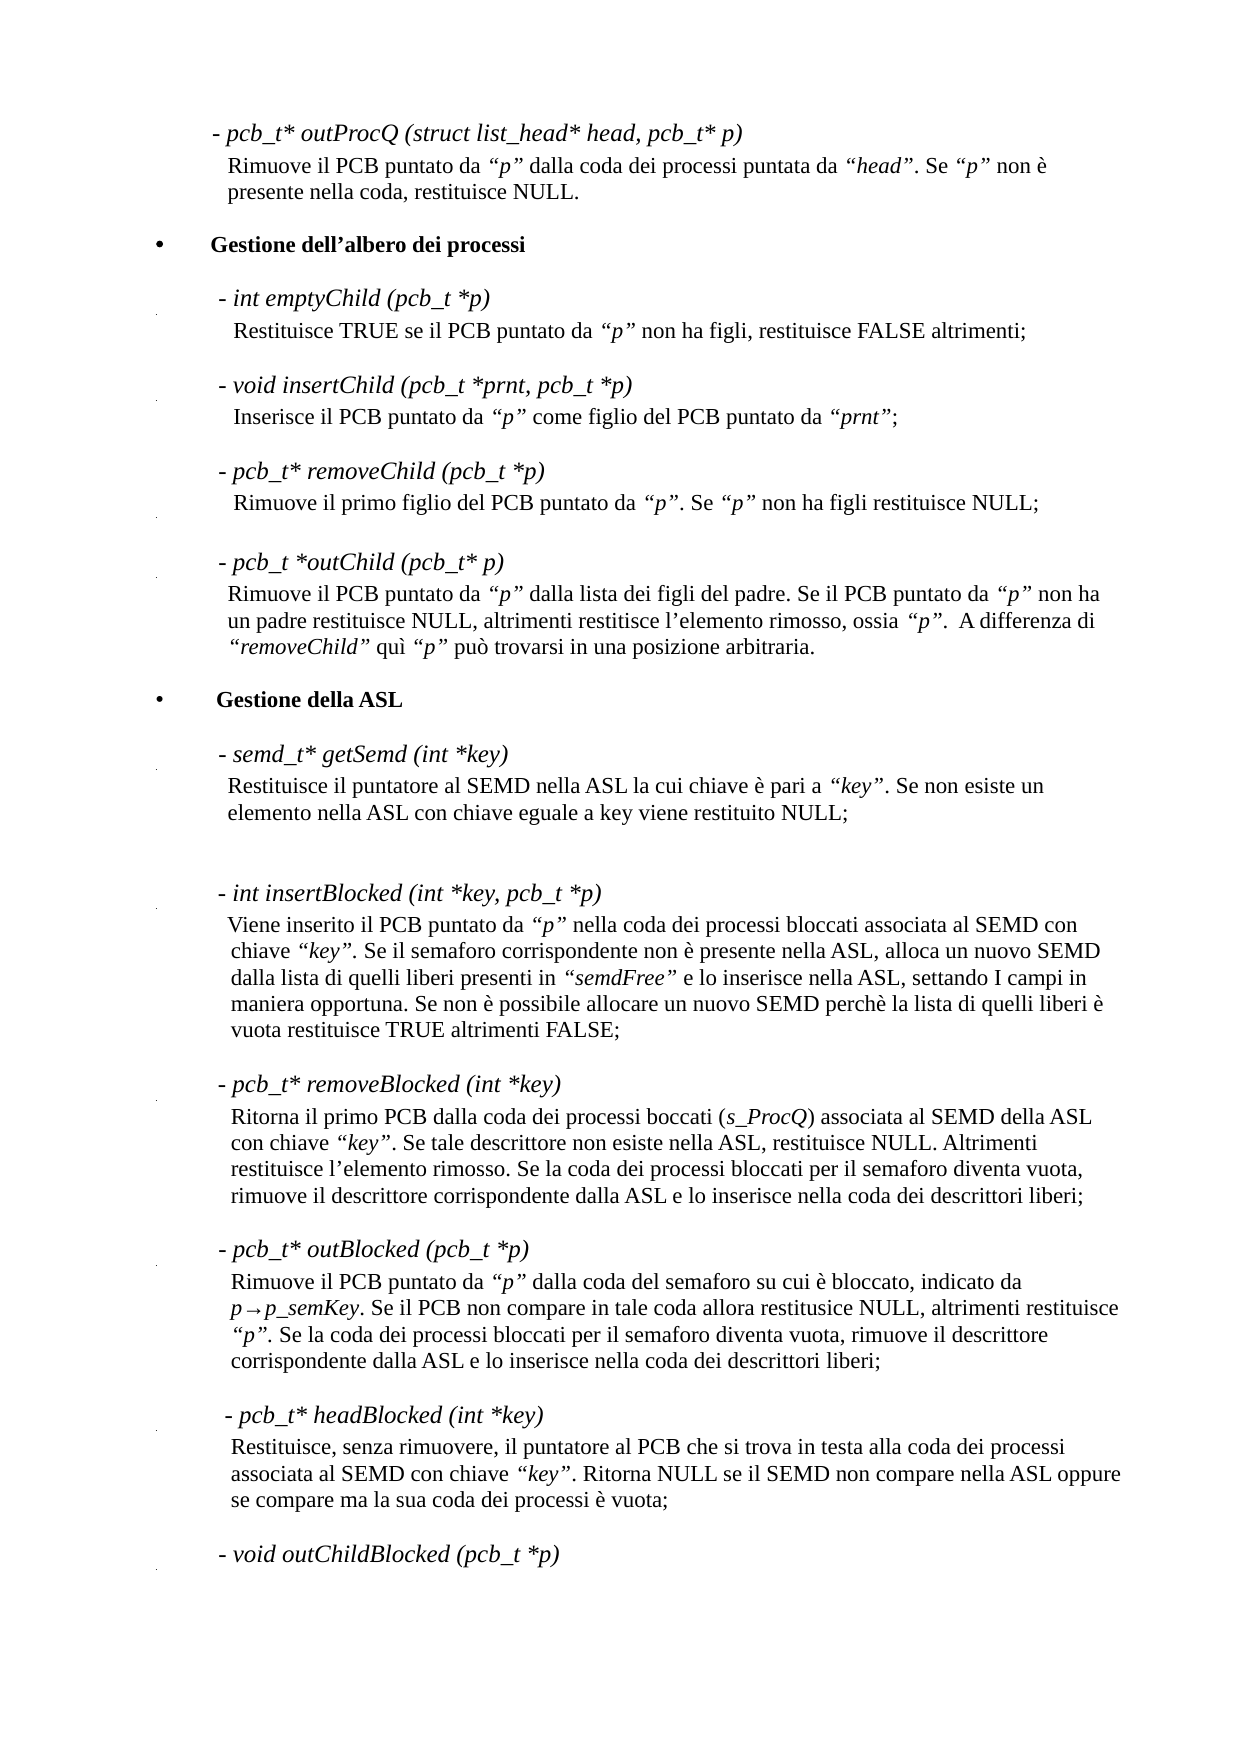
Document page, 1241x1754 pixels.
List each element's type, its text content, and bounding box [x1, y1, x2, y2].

list “removeChild” quì “p” può trovarsi in una posizione arbitraria. [156, 633, 1122, 659]
list Rimuove il PCB puntato da “p” dalla coda del semaforo su cui è bloccato, indicato da p→p_semKey. Se il PCB non compare in tale coda allora restitusice NULL, altrimenti restituisce “p”. Se la coda dei processi bloccati per il semaforo diventa vuota, rimuove il descrittore corrispondente dalla ASL e lo inserisce nella coda dei descrittori liberi; [193, 1268, 1122, 1373]
list - int insertBlocked (int *key, pcb_t *p) [156, 878, 1122, 906]
list - pcb_t* outBlocked (pcb_t *p) [156, 1234, 1122, 1263]
list - pcb_t *outChild (pcb_t* p) [156, 547, 1122, 576]
list - void insertChild (pcb_t *prnt, pcb_t *p) [156, 370, 1122, 398]
list Gestione dell’albero dei processi [156, 231, 1122, 257]
list un padre restituisce NULL, altrimenti restitisce l’elemento rimosso, ossia “p”. A differenza di [156, 607, 1122, 633]
text - pcb_t* outProcQ (struct list_head* head, pcb_t* p) [118, 118, 1122, 147]
list - pcb_t* removeChild (pcb_t *p) [156, 456, 1122, 485]
list Ritorna il primo PCB dalla coda dei processi boccati (s_ProcQ) associata al SEMD della ASL con chiave “key”. Se tale descrittore non esiste nella ASL, restituisce NULL. Altrimenti restituisce l’elemento rimosso. Se la coda dei processi bloccati per il semaforo diventa vuota, rimuove il descrittore corrispondente dalla ASL e lo inserisce nella coda dei descrittori liberi; [193, 1103, 1122, 1208]
list elemento nella ASL con chiave eguale a key viene restituito NULL; [156, 798, 1122, 825]
list Rimuove il primo figlio del PCB puntato da “p”. Se “p” non ha figli restituisce NULL; [156, 489, 1122, 516]
list chiave “key”. Se il semaforo corrispondente non è presente nella ASL, alloca un nuovo SEMD dalla lista di quelli liberi presenti in “semdFree” e lo inserisce nella ASL, settando I campi in maniera opportuna. Se non è possibile allocare un nuovo SEMD perchè la lista di quelli liberi è vuota restituisce TRUE altrimenti FALSE; [193, 937, 1122, 1043]
list - pcb_t* removeBlocked (int *key) [156, 1069, 1122, 1098]
list - pcb_t* headBlocked (int *key) [156, 1400, 1122, 1429]
list Viene inserito il PCB puntato da “p” nella coda dei processi bloccati associata al SEMD con [156, 911, 1122, 937]
list Inserisce il PCB puntato da “p” come figlio del PCB puntato da “prnt”; [156, 403, 1122, 429]
list - int emptyChild (pcb_t *p) [156, 283, 1122, 312]
list Restituisce, senza rimuovere, il puntatore al PCB che si trova in testa alla coda dei processi associata al SEMD con chiave “key”. Ritorna NULL se il SEMD non compare nella ASL oppure se compare ma la sua coda dei processi è vuota; [193, 1433, 1122, 1512]
list Restituisce il puntatore al SEMD nella ASL la cui chiave è pari a “key”. Se non esiste un [156, 772, 1122, 798]
list - semd_t* getSemd (int *key) [156, 739, 1122, 767]
list Gestione della ASL [156, 686, 1122, 712]
text Rimuove il PCB puntato da “p” dalla coda dei processi puntata da “head”. Se “p” non è [118, 152, 1122, 178]
list - void outChildBlocked (pcb_t *p) [156, 1539, 1122, 1568]
text presente nella coda, restituisce NULL. [118, 178, 1122, 204]
list Rimuove il PCB puntato da “p” dalla lista dei figli del padre. Se il PCB puntato da “p” non ha [156, 581, 1122, 607]
list Restituisce TRUE se il PCB puntato da “p” non ha figli, restituisce FALSE altrimenti; [156, 317, 1122, 343]
